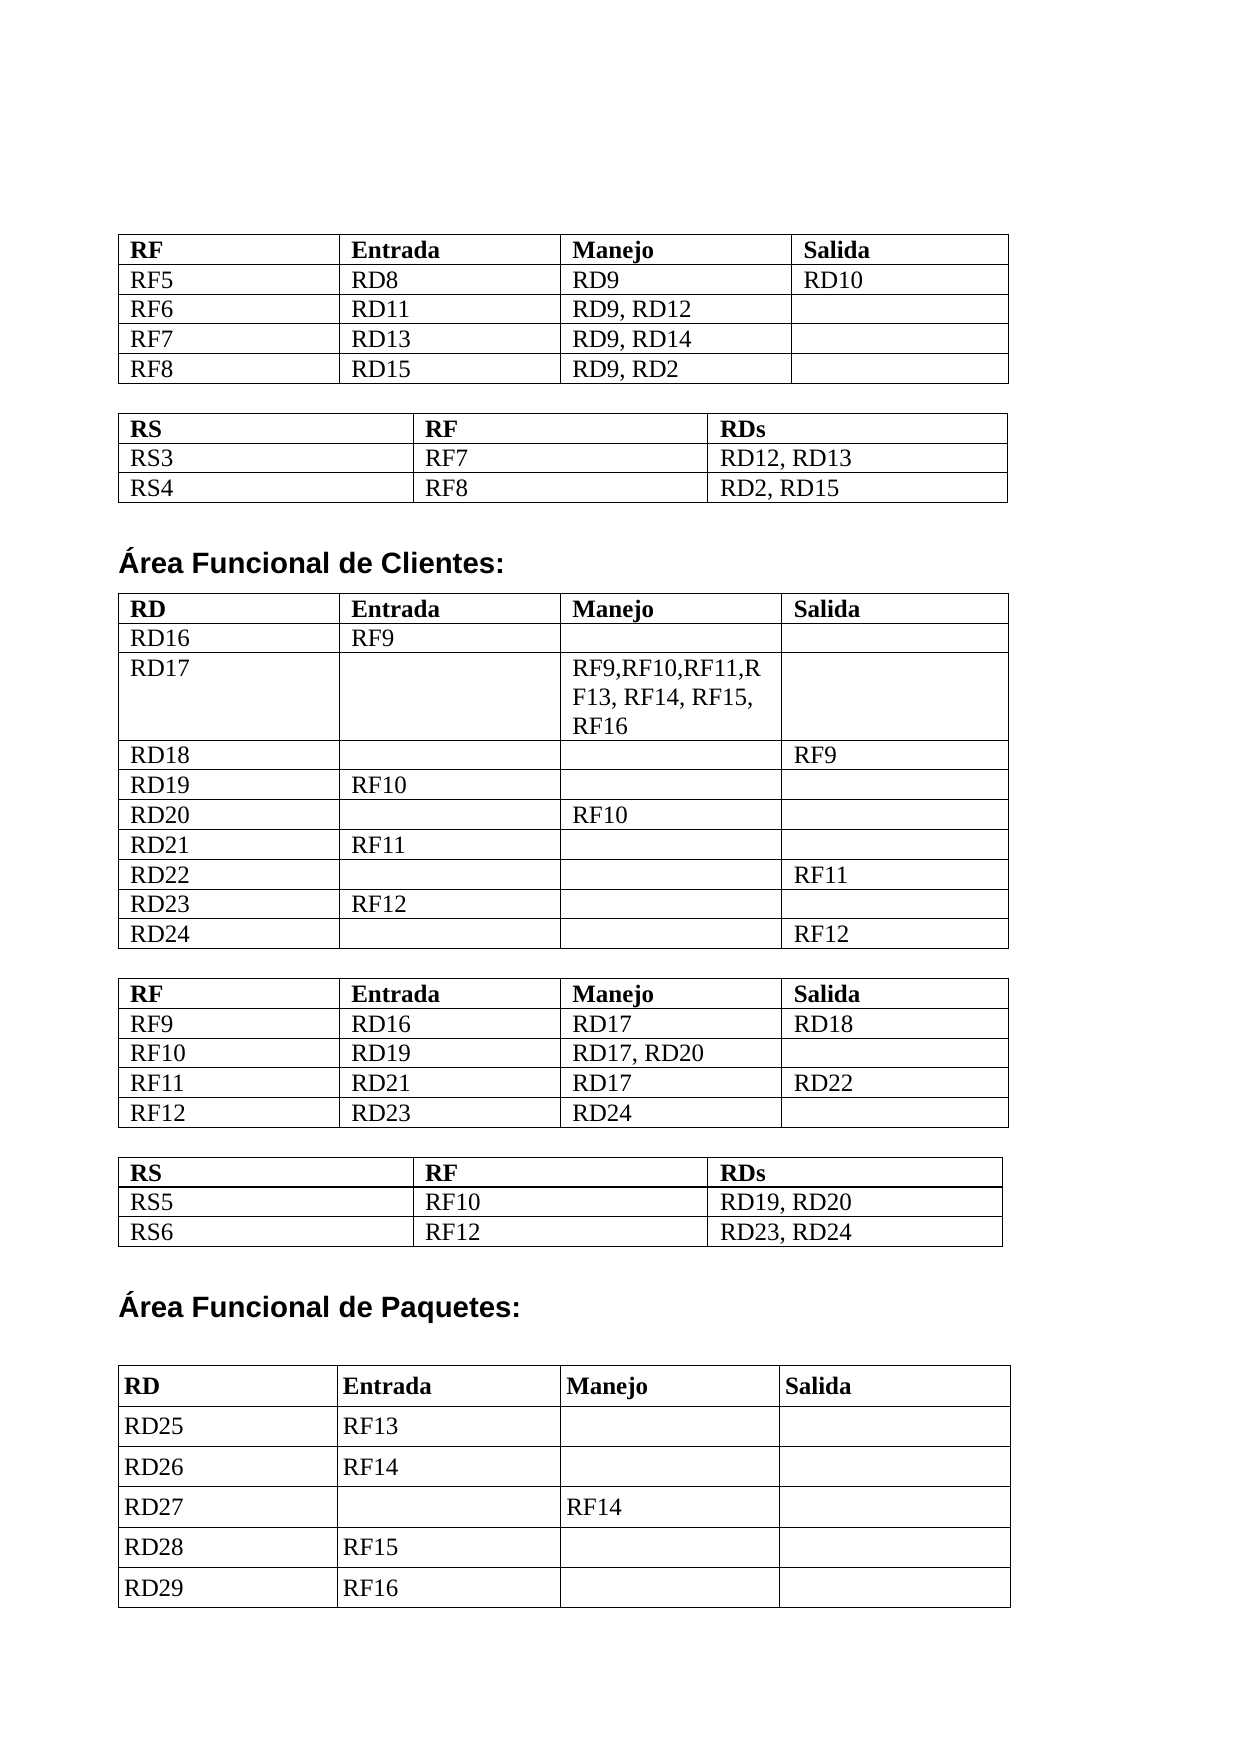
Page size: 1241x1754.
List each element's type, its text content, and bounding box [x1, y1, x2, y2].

table_cell RF10 [561, 800, 781, 829]
table_header Entrada [338, 1366, 560, 1406]
table_cell RD22 [782, 1068, 1008, 1097]
table_cell RF12 [340, 890, 560, 918]
table_header Manejo [561, 979, 781, 1008]
table_header Manejo [561, 594, 781, 622]
table_cell [340, 653, 560, 739]
table_cell RD20 [119, 800, 339, 829]
subtitle Área Funcional de Clientes: [118, 546, 1122, 580]
table_cell [561, 741, 781, 769]
table_cell RF12 [414, 1217, 707, 1246]
table_cell RF8 [414, 473, 707, 502]
table_cell [780, 1487, 1010, 1527]
table_header RDs [708, 1158, 1002, 1186]
table_cell [780, 1447, 1010, 1486]
table_cell [780, 1528, 1010, 1567]
table_cell [782, 624, 1008, 652]
table_cell [782, 653, 1008, 739]
table_header RS [119, 414, 413, 442]
table_cell RD16 [340, 1009, 560, 1037]
table_cell [792, 295, 1008, 323]
table_header Salida [780, 1366, 1010, 1406]
table_cell RF10 [119, 1039, 339, 1067]
table_cell RD23 [340, 1098, 560, 1127]
table_cell RD19 [119, 770, 339, 799]
table_header RF [414, 1158, 707, 1186]
table_cell RD19, RD20 [708, 1188, 1002, 1216]
table_cell RF9,RF10,RF11,RF13, RF14, RF15, RF16 [561, 653, 781, 739]
table_header Entrada [340, 979, 560, 1008]
table_cell RF12 [782, 919, 1008, 948]
table_header RF [414, 414, 707, 442]
table_cell RD23 [119, 890, 339, 918]
table_cell [792, 324, 1008, 353]
table_cell RF16 [338, 1568, 560, 1607]
table_cell [338, 1487, 560, 1527]
table_cell RF11 [340, 830, 560, 859]
table_cell RS5 [119, 1188, 413, 1216]
table_cell RF11 [782, 860, 1008, 888]
table_header RD [119, 1366, 337, 1406]
table_header RDs [708, 414, 1007, 442]
table_cell [780, 1568, 1010, 1607]
table_cell [782, 890, 1008, 918]
table_cell [561, 1568, 779, 1607]
table_header RF [119, 235, 339, 264]
table_cell [780, 1407, 1010, 1446]
table_cell RD21 [119, 830, 339, 859]
table_cell RF11 [119, 1068, 339, 1097]
table_cell RD9, RD2 [561, 354, 791, 383]
table_cell RD18 [119, 741, 339, 769]
table_cell [561, 919, 781, 948]
table_cell [782, 800, 1008, 829]
table_cell RD28 [119, 1528, 337, 1567]
table_cell RS4 [119, 473, 413, 502]
table_header Manejo [561, 1366, 779, 1406]
table_cell [561, 830, 781, 859]
table_cell [782, 1098, 1008, 1127]
table_cell RD21 [340, 1068, 560, 1097]
table_cell [782, 1039, 1008, 1067]
table_cell [792, 354, 1008, 383]
table_cell RD19 [340, 1039, 560, 1067]
table_cell [561, 1407, 779, 1446]
table_header Entrada [340, 594, 560, 622]
table_cell RF7 [414, 444, 707, 472]
table_cell RD24 [561, 1098, 781, 1127]
table_header Salida [782, 594, 1008, 622]
table_header Entrada [340, 235, 560, 264]
table_header Manejo [561, 235, 791, 264]
table_header Salida [792, 235, 1008, 264]
table_cell RD9 [561, 265, 791, 293]
table_cell [561, 1447, 779, 1486]
table_cell [561, 890, 781, 918]
table_cell [340, 741, 560, 769]
table_cell [561, 624, 781, 652]
table_cell RD26 [119, 1447, 337, 1486]
table_cell RD17, RD20 [561, 1039, 781, 1067]
table_cell RD27 [119, 1487, 337, 1527]
table_cell RF13 [338, 1407, 560, 1446]
table_cell RD29 [119, 1568, 337, 1607]
table_cell [340, 860, 560, 888]
table_cell RF14 [338, 1447, 560, 1486]
table_cell RD2, RD15 [708, 473, 1007, 502]
table_cell RD17 [561, 1009, 781, 1037]
table_header Salida [782, 979, 1008, 1008]
table_cell [561, 860, 781, 888]
table_cell RD18 [782, 1009, 1008, 1037]
table_cell RF7 [119, 324, 339, 353]
table_cell [561, 770, 781, 799]
table_cell [340, 919, 560, 948]
table_cell RS3 [119, 444, 413, 472]
table_cell RD9, RD14 [561, 324, 791, 353]
table_cell RF9 [340, 624, 560, 652]
table_cell RD24 [119, 919, 339, 948]
table_cell RF14 [561, 1487, 779, 1527]
table_cell RD17 [561, 1068, 781, 1097]
table_cell RD10 [792, 265, 1008, 293]
table_cell RF8 [119, 354, 339, 383]
subtitle Área Funcional de Paquetes: [118, 1290, 1122, 1324]
table_header RS [119, 1158, 413, 1186]
table_cell RD9, RD12 [561, 295, 791, 323]
table_cell RD25 [119, 1407, 337, 1446]
table_cell RD22 [119, 860, 339, 888]
table_cell RF12 [119, 1098, 339, 1127]
table_cell RF10 [340, 770, 560, 799]
table_cell RD17 [119, 653, 339, 739]
table_cell RD12, RD13 [708, 444, 1007, 472]
table_cell RD13 [340, 324, 560, 353]
table_header RD [119, 594, 339, 622]
table_cell RF9 [119, 1009, 339, 1037]
table_header RF [119, 979, 339, 1008]
table_cell RD23, RD24 [708, 1217, 1002, 1246]
table_cell RF10 [414, 1188, 707, 1216]
table_cell RD15 [340, 354, 560, 383]
table_cell [782, 830, 1008, 859]
table_cell RF9 [782, 741, 1008, 769]
table_cell RD8 [340, 265, 560, 293]
table_cell [340, 800, 560, 829]
table_cell RF6 [119, 295, 339, 323]
table_cell RF15 [338, 1528, 560, 1567]
table_cell RD16 [119, 624, 339, 652]
table_cell RD11 [340, 295, 560, 323]
table_cell RS6 [119, 1217, 413, 1246]
table_cell [782, 770, 1008, 799]
table_cell [561, 1528, 779, 1567]
table_cell RF5 [119, 265, 339, 293]
